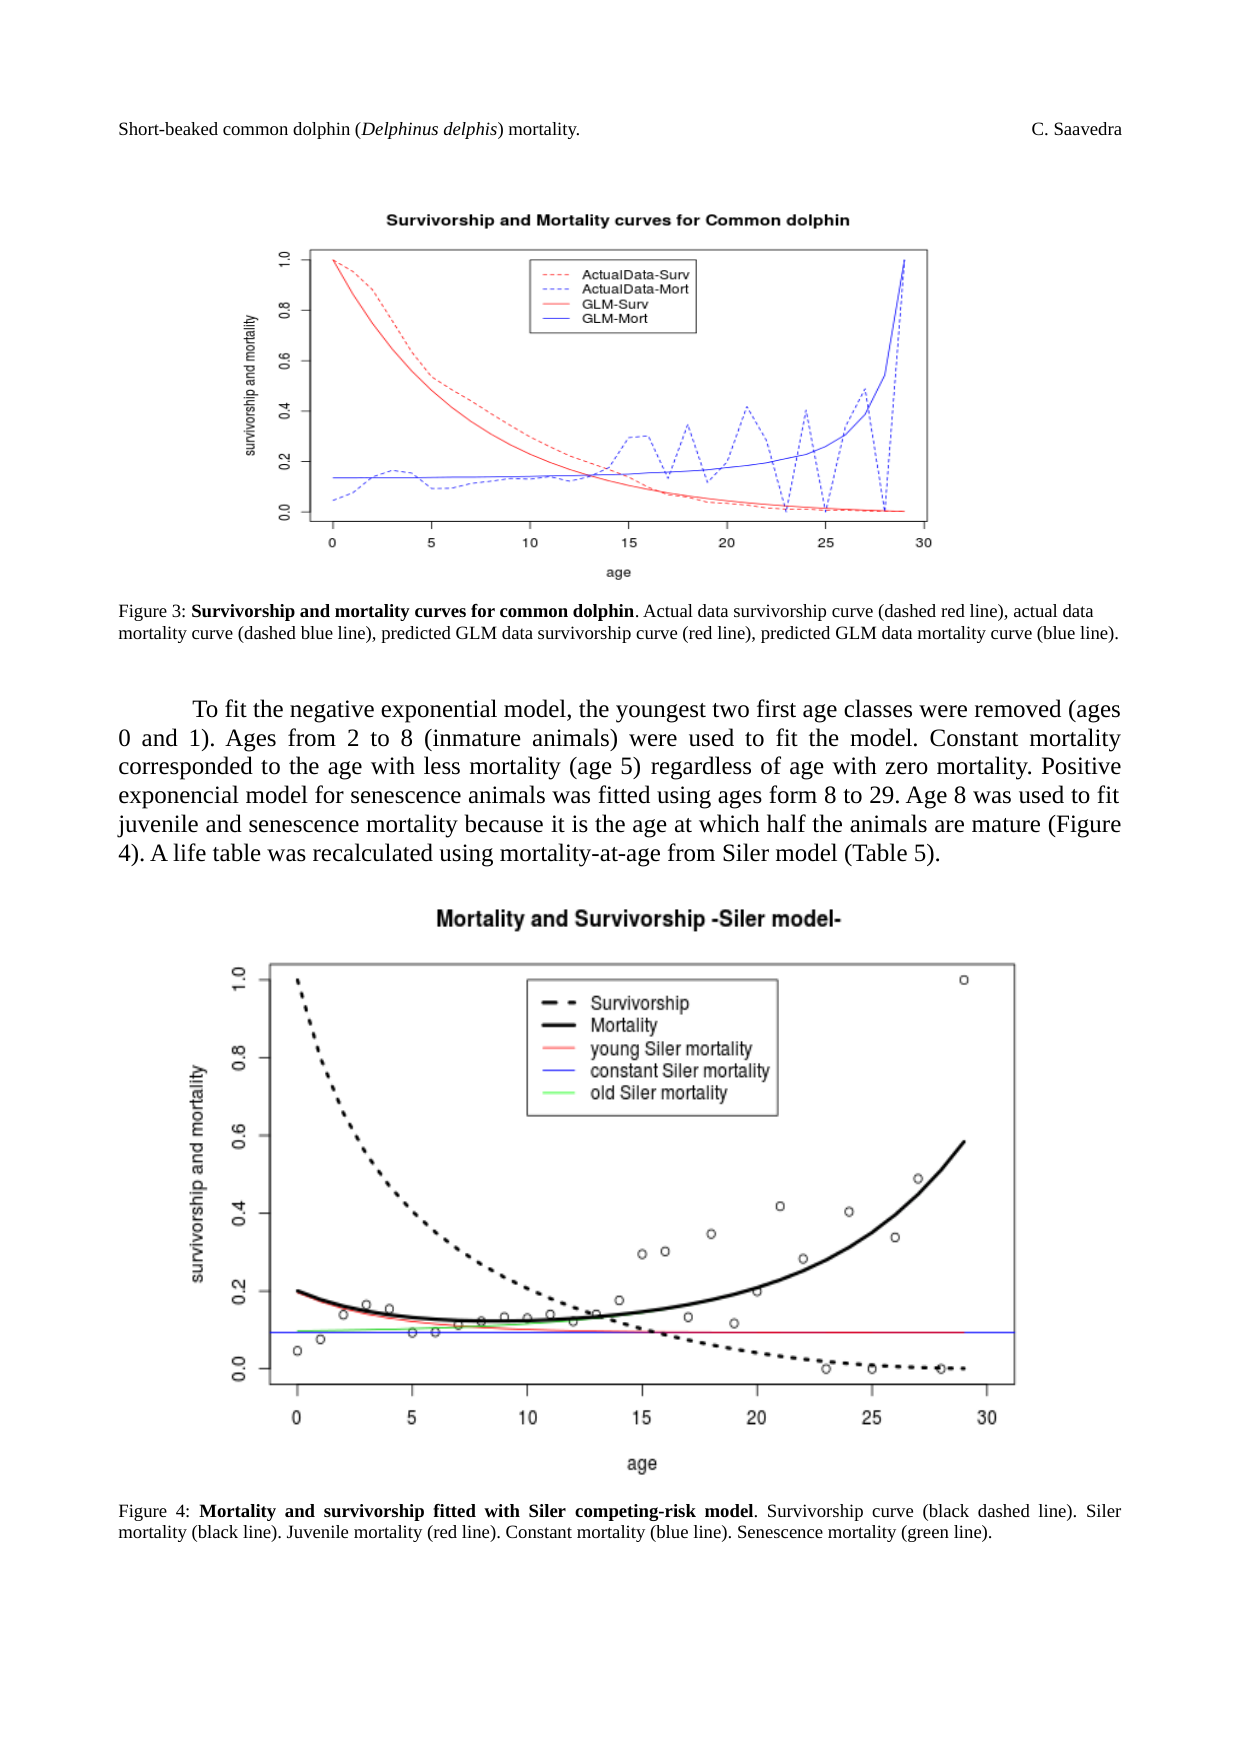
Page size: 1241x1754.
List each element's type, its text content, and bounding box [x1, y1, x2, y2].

picture [239, 190, 964, 596]
text To fit the negative exponential model, the youngest two first age classes were removed (ages 0 and 1). Ages from 2 to 8 (inmature animals) were used to fit the model. Constant mortality corresponded to the age with less mortality (age 5) regardless of age with zero mortality. Positive exponencial model for senescence animals was fitted using ages form 8 to 29. Age 8 was used to fit juvenile and senescence mortality because it is the age at which half the animals are mature (Figure 4). A life table was recalculated using mortality-at-age from Siler model (Table 5). [118, 694, 1122, 866]
text Figure 3: Survivorship and mortality curves for common dolphin. Actual data survivorship curve (dashed red line), actual data mortality curve (dashed blue line), predicted GLM data survivorship curve (red line), predicted GLM data mortality curve (blue line). [118, 600, 1122, 643]
picture [184, 873, 1059, 1500]
text Figure 4: Mortality and survivorship fitted with Siler competing-risk model. Survivorship curve (black dashed line). Siler mortality (black line). Juvenile mortality (red line). Constant mortality (blue line). Senescence mortality (green line). [118, 866, 1122, 1543]
